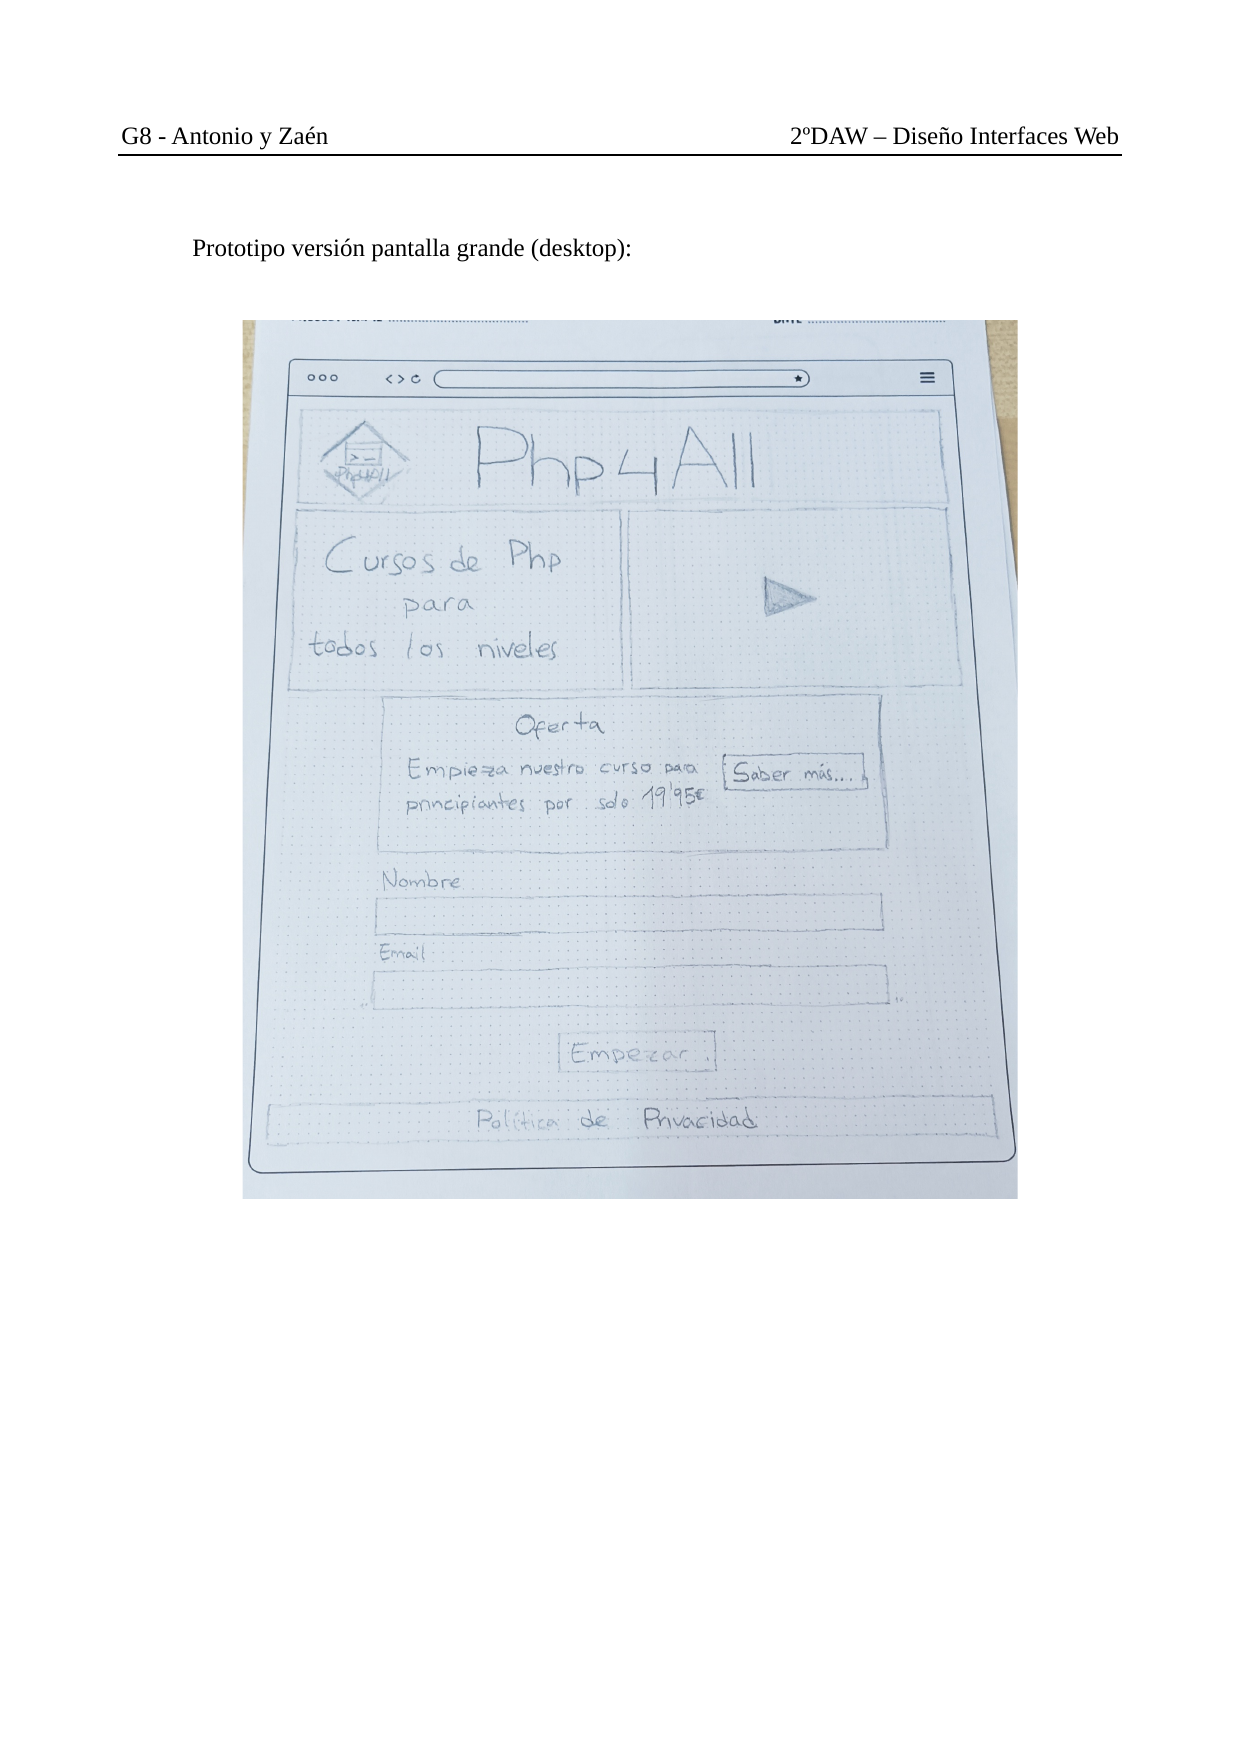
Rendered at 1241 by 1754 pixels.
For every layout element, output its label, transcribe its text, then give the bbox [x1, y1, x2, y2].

text Prototipo versión pantalla grande (desktop): [118, 233, 1122, 262]
picture [242, 320, 1018, 1199]
